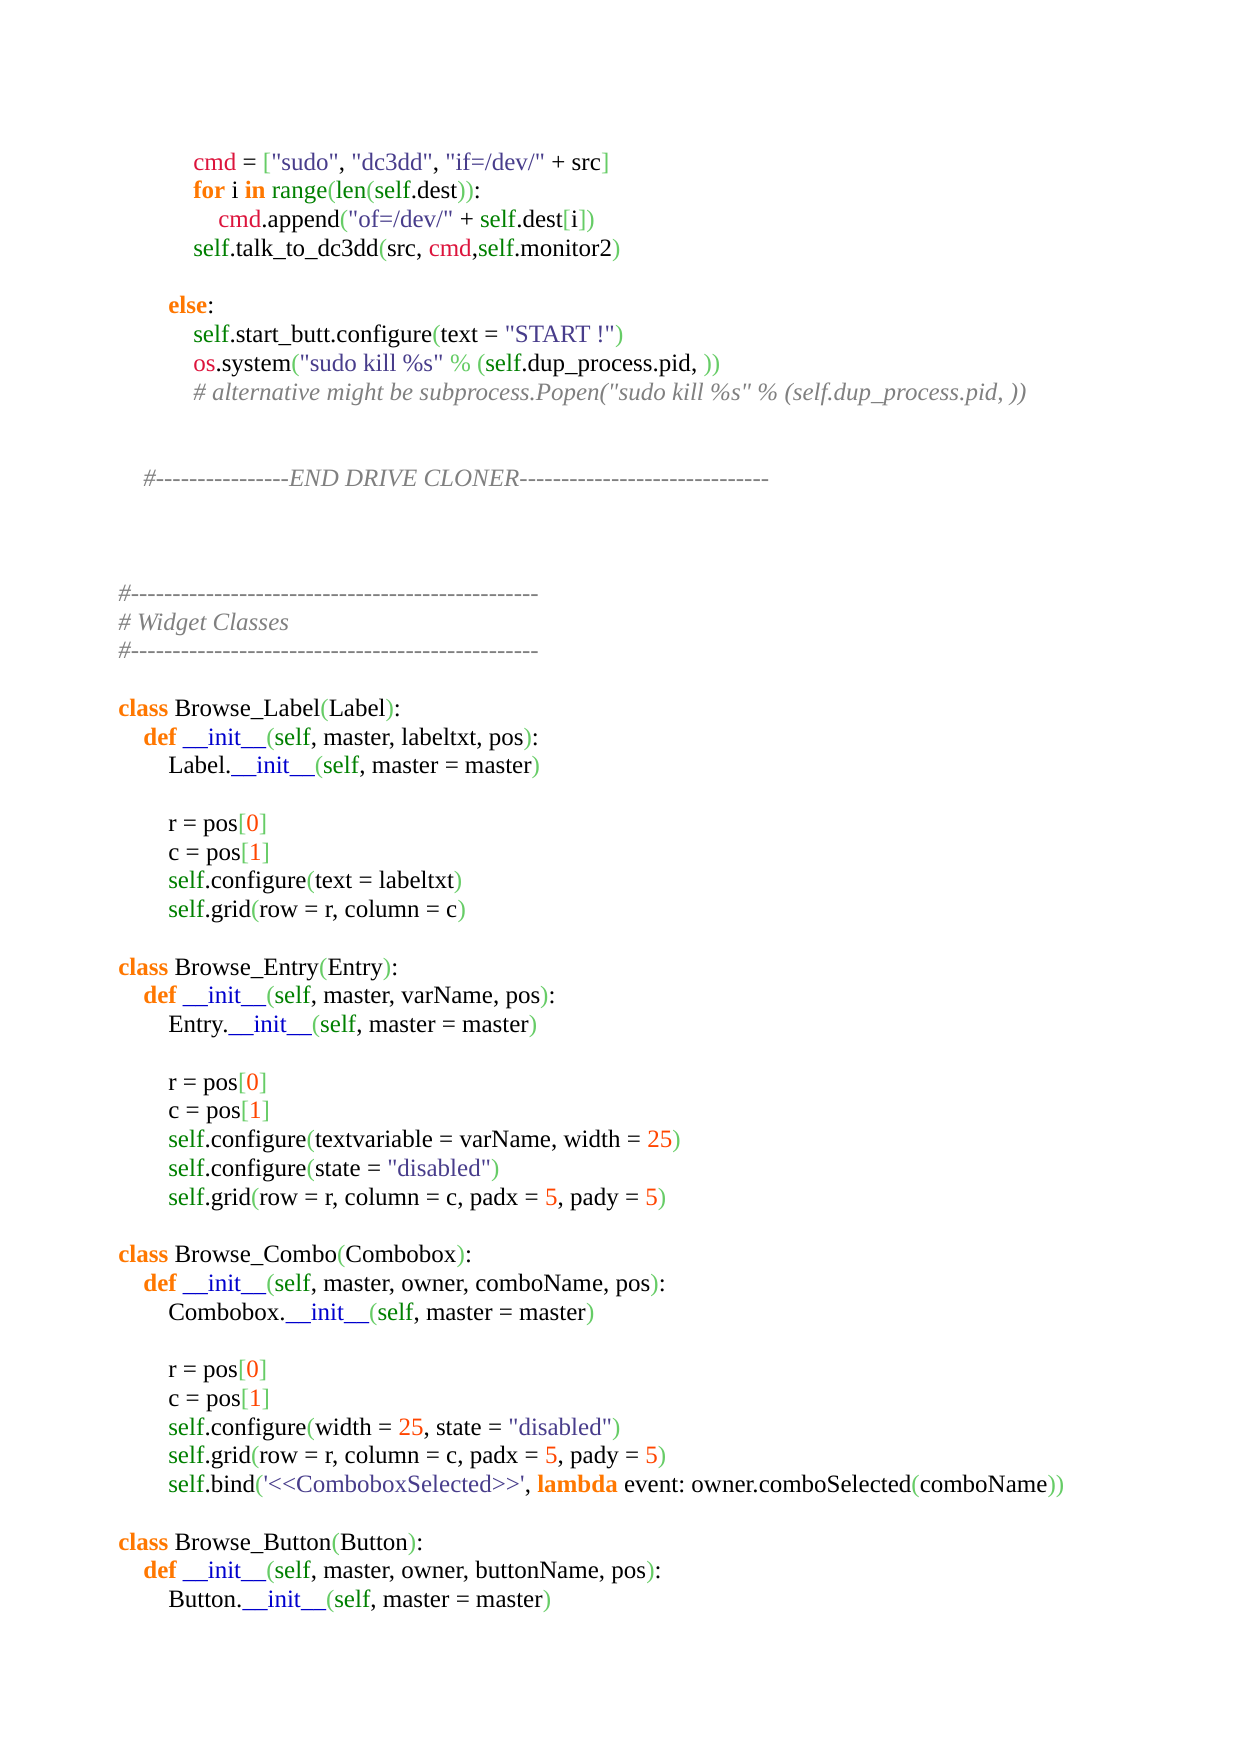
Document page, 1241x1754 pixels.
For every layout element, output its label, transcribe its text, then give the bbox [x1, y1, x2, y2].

text self.grid(row = r, column = c) [118, 894, 1122, 923]
text #----------------END DRIVE CLONER------------------------------ [118, 463, 1122, 492]
text else: [118, 291, 1122, 319]
text class Browse_Combo(Combobox): [118, 1239, 1122, 1268]
text def __init__(self, master, labeltxt, pos): [118, 722, 1122, 751]
text Button.__init__(self, master = master) [118, 1584, 1122, 1613]
text # Widget Classes [118, 607, 1122, 636]
text c = pos[1] [118, 837, 1122, 866]
text self.configure(state = "disabled") [118, 1153, 1122, 1182]
text c = pos[1] [118, 1096, 1122, 1124]
text r = pos[0] [118, 1067, 1122, 1096]
text Combobox.__init__(self, master = master) [118, 1297, 1122, 1326]
text self.configure(textvariable = varName, width = 25) [118, 1124, 1122, 1153]
text class Browse_Button(Button): [118, 1527, 1122, 1556]
text self.talk_to_dc3dd(src, cmd,self.monitor2) [118, 233, 1122, 262]
text Label.__init__(self, master = master) [118, 751, 1122, 779]
text c = pos[1] [118, 1383, 1122, 1412]
text class Browse_Label(Label): [118, 693, 1122, 722]
text self.configure(text = labeltxt) [118, 866, 1122, 894]
text cmd.append("of=/dev/" + self.dest[i]) [118, 204, 1122, 233]
text os.system("sudo kill %s" % (self.dup_process.pid, )) [118, 348, 1122, 377]
text self.configure(width = 25, state = "disabled") [118, 1412, 1122, 1441]
text #------------------------------------------------- [118, 578, 1122, 607]
text self.grid(row = r, column = c, padx = 5, pady = 5) [118, 1182, 1122, 1211]
text self.start_butt.configure(text = "START !") [118, 319, 1122, 348]
text r = pos[0] [118, 808, 1122, 837]
text r = pos[0] [118, 1354, 1122, 1383]
text self.bind('<<ComboboxSelected>>', lambda event: owner.comboSelected(comboName)) [118, 1469, 1122, 1498]
text def __init__(self, master, varName, pos): [118, 981, 1122, 1009]
text # alternative might be subprocess.Popen("sudo kill %s" % (self.dup_process.pid, )) [118, 377, 1122, 406]
text cmd = ["sudo", "dc3dd", "if=/dev/" + src] [118, 147, 1122, 176]
text #------------------------------------------------- [118, 636, 1122, 664]
text self.grid(row = r, column = c, padx = 5, pady = 5) [118, 1441, 1122, 1469]
text def __init__(self, master, owner, buttonName, pos): [118, 1556, 1122, 1584]
text for i in range(len(self.dest)): [118, 176, 1122, 204]
text class Browse_Entry(Entry): [118, 952, 1122, 981]
text Entry.__init__(self, master = master) [118, 1009, 1122, 1038]
text def __init__(self, master, owner, comboName, pos): [118, 1268, 1122, 1297]
